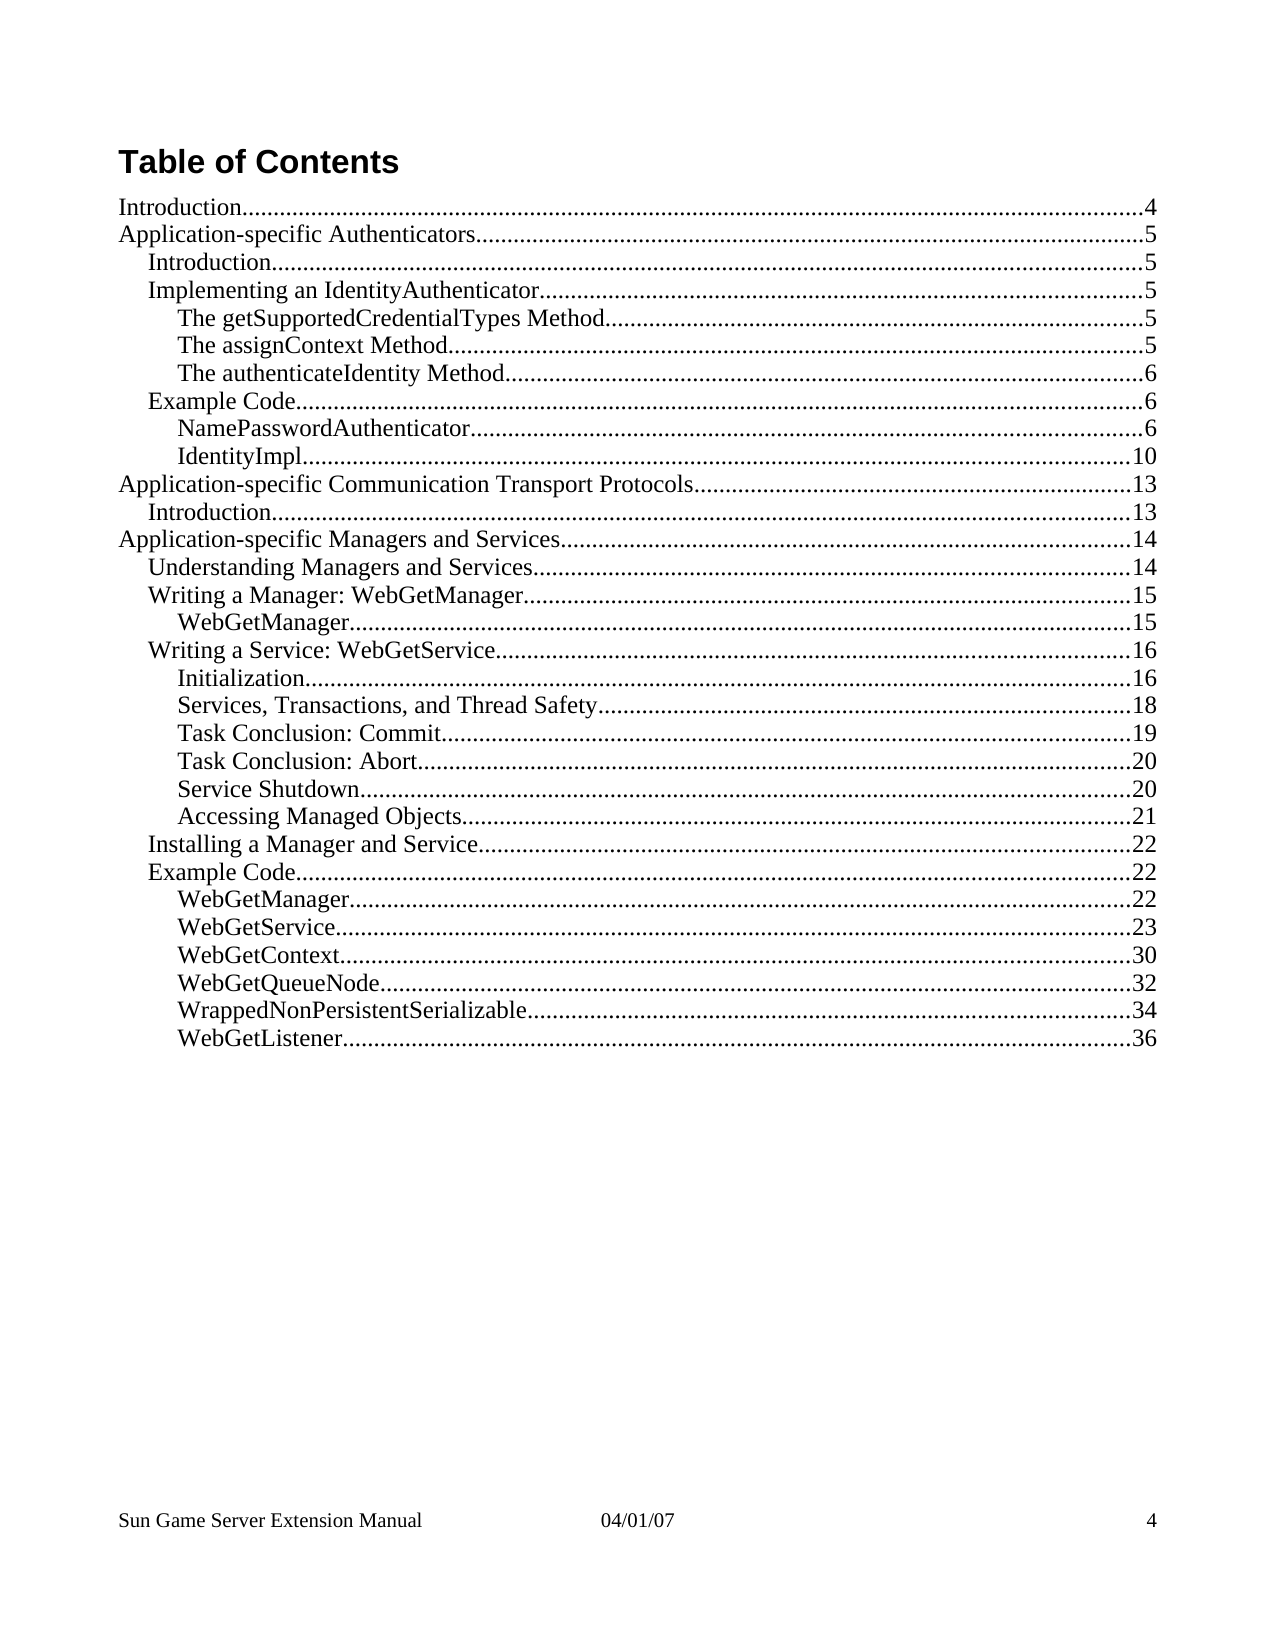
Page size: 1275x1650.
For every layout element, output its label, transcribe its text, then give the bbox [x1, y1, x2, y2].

text Application-specific Communication Transport Protocols 13 [118, 470, 1157, 498]
text Service Shutdown 20 [177, 775, 1157, 802]
text Task Conclusion: Abort 20 [177, 747, 1157, 775]
text Services, Transactions, and Thread Safety 18 [177, 692, 1157, 719]
text Introduction 4 [118, 193, 1157, 221]
text Task Conclusion: Commit 19 [177, 719, 1157, 747]
text The getSupportedCredentialTypes Method 5 [177, 304, 1157, 331]
text Accessing Managed Objects 21 [177, 802, 1157, 830]
text Introduction 5 [148, 248, 1157, 276]
text The authenticateIdentity Method 6 [177, 359, 1157, 387]
text Introduction 13 [148, 498, 1157, 525]
text WebGetListener 36 [177, 1024, 1157, 1052]
text WebGetService 23 [177, 913, 1157, 941]
text Application-specific Authenticators 5 [118, 221, 1157, 248]
text Implementing an IdentityAuthenticator 5 [148, 276, 1157, 304]
text WebGetManager 22 [177, 886, 1157, 913]
text NamePasswordAuthenticator 6 [177, 414, 1157, 442]
text WrappedNonPersistentSerializable 34 [177, 996, 1157, 1024]
text The assignContext Method 5 [177, 331, 1157, 359]
text Understanding Managers and Services 14 [148, 553, 1157, 581]
text Writing a Manager: WebGetManager 15 [148, 581, 1157, 608]
text Initialization 16 [177, 664, 1157, 692]
subtitle Table of Contents [118, 143, 1157, 180]
text Writing a Service: WebGetService 16 [148, 636, 1157, 664]
text Example Code 6 [148, 387, 1157, 414]
text WebGetContext 30 [177, 941, 1157, 969]
text IdentityImpl 10 [177, 442, 1157, 470]
text WebGetManager 15 [177, 608, 1157, 636]
text Application-specific Managers and Services 14 [118, 525, 1157, 553]
text Installing a Manager and Service 22 [148, 830, 1157, 858]
text Example Code 22 [148, 858, 1157, 886]
text WebGetQueueNode 32 [177, 969, 1157, 996]
